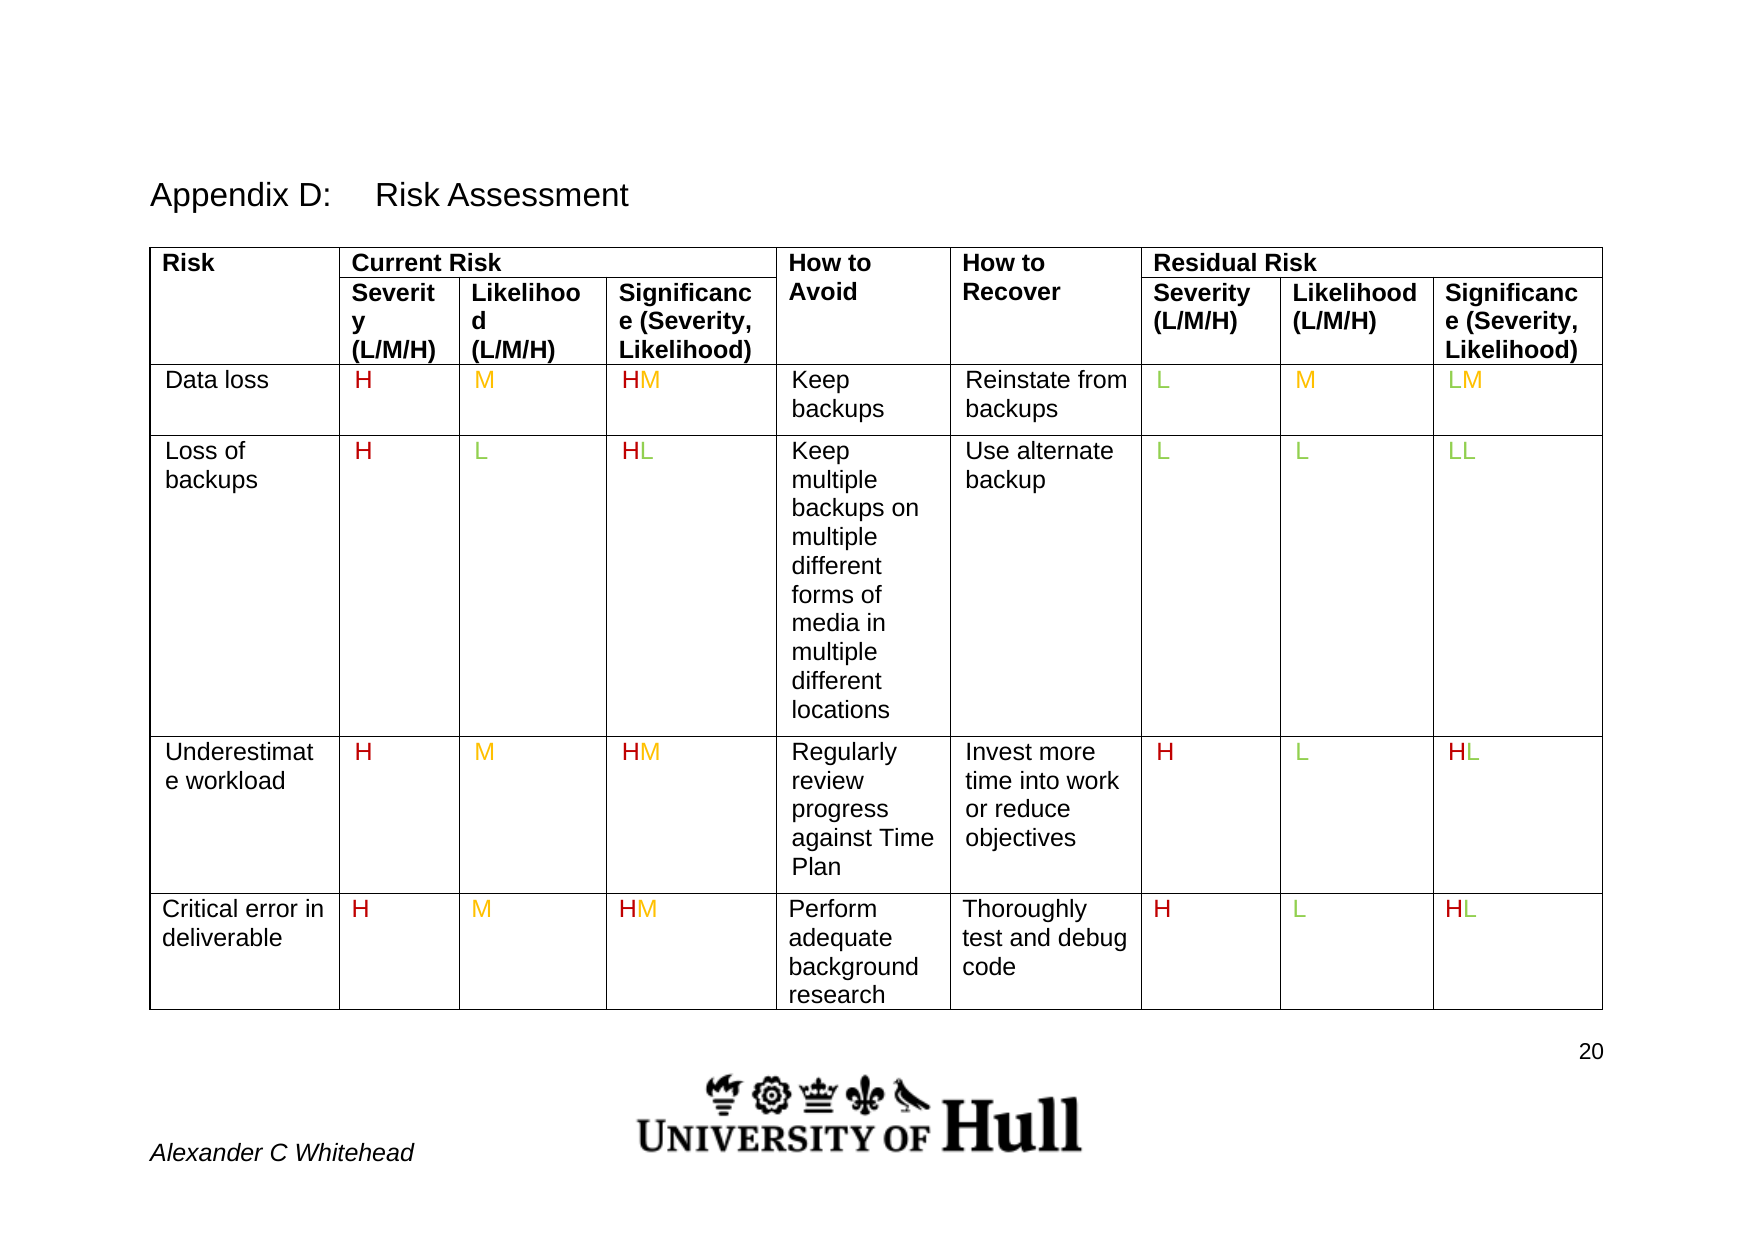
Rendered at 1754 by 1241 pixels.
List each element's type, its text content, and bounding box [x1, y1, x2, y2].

subtitle Risk Assessment [150, 175, 1604, 213]
table_cell L [1281, 737, 1433, 893]
table_cell L [1142, 365, 1280, 435]
table_cell H [340, 737, 459, 893]
table_cell HM [607, 737, 776, 893]
table_cell Data loss [151, 365, 339, 435]
table_cell H [340, 436, 459, 736]
table_cell L [1142, 436, 1280, 736]
table_cell L [460, 436, 606, 736]
table_cell Severity (L/M/H) [340, 278, 459, 364]
table_cell Invest more time into work or reduce objectives [951, 737, 1141, 893]
table_cell Reinstate from backups [951, 365, 1141, 435]
table_cell Use alternate backup [951, 436, 1141, 736]
table_cell HL [1434, 894, 1602, 1009]
table_cell M [460, 737, 606, 893]
table_cell Keep backups [777, 365, 950, 435]
picture [630, 1064, 1091, 1162]
table_cell Severity (L/M/H) [1142, 278, 1280, 364]
table_cell LL [1434, 436, 1602, 736]
table_cell Loss of backups [151, 436, 339, 736]
table_cell Critical error in deliverable [151, 894, 339, 1009]
table_cell Significance (Severity, Likelihood) [1434, 278, 1602, 364]
table_cell Keep multiple backups on multiple different forms of media in multiple different locations [777, 436, 950, 736]
table_cell H [1142, 894, 1280, 1009]
table_cell HL [607, 436, 776, 736]
table_cell M [1281, 365, 1433, 435]
table_cell L [1281, 436, 1433, 736]
table_cell HM [607, 894, 776, 1009]
table_cell HL [1434, 737, 1602, 893]
table_cell M [460, 894, 606, 1009]
table_cell LM [1434, 365, 1602, 435]
table_cell Regularly review progress against Time Plan [777, 737, 950, 893]
table_cell Significance (Severity, Likelihood) [607, 278, 776, 364]
table_cell H [1142, 737, 1280, 893]
table_cell Likelihood (L/M/H) [460, 278, 606, 364]
table_header Residual Risk [1142, 248, 1602, 277]
table_header Current Risk [340, 248, 776, 277]
table_header How to Avoid [777, 248, 950, 364]
table_cell H [340, 894, 459, 1009]
table_cell Likelihood (L/M/H) [1281, 278, 1433, 364]
table_cell HM [607, 365, 776, 435]
table_cell Thoroughly test and debug code [951, 894, 1141, 1009]
table_cell Underestimate workload [151, 737, 339, 893]
table_cell L [1281, 894, 1433, 1009]
table_cell Perform adequate background research [777, 894, 950, 1009]
table_header Risk [151, 248, 339, 364]
table_cell M [460, 365, 606, 435]
table_header How to Recover [951, 248, 1141, 364]
table_cell H [340, 365, 459, 435]
